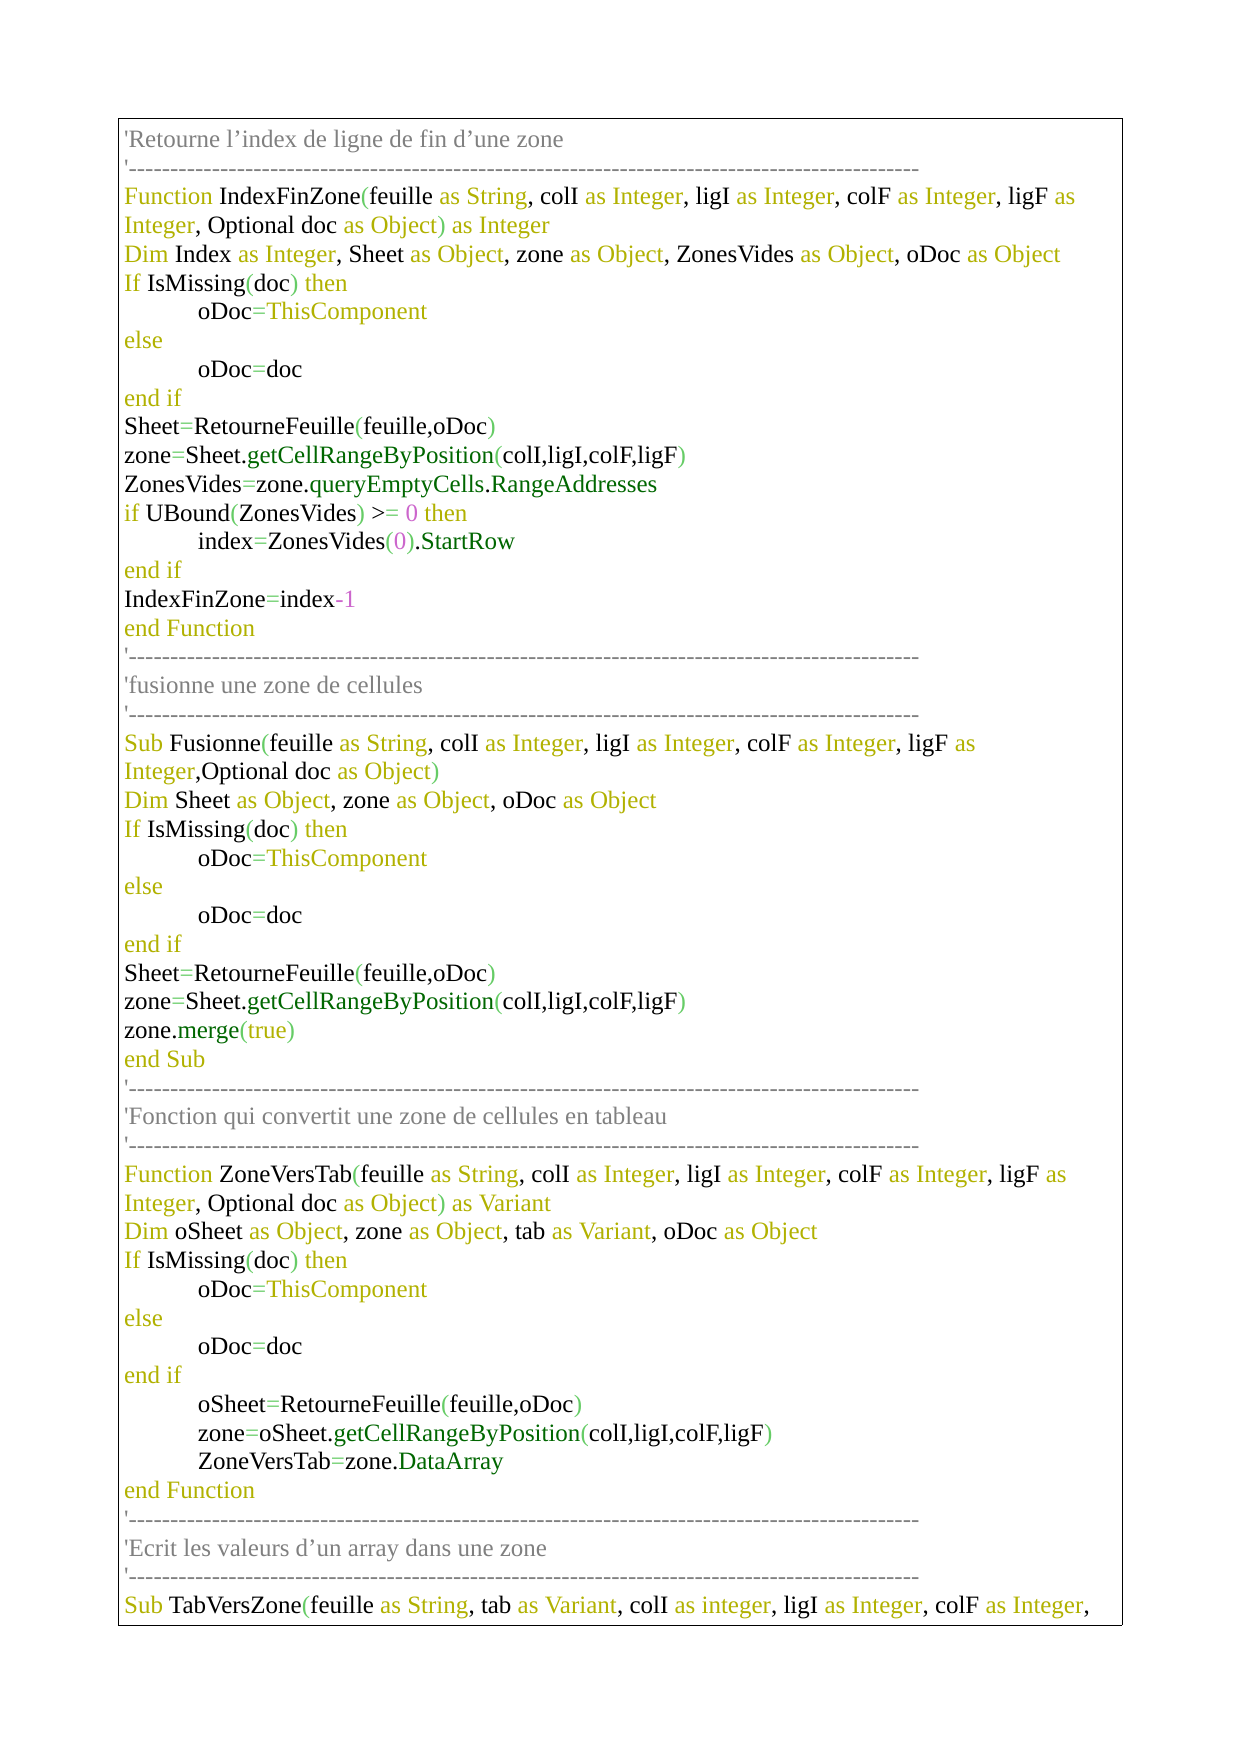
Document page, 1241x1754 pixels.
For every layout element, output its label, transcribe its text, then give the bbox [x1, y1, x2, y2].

table_header 'Retourne l’index de ligne de fin d’une zone '----------------------------------------------------------------------------------------------- Function IndexFinZone(feuille as String, colI as Integer, ligI as Integer, colF as Integer, ligF as Integer, Optional doc as Object) as Integer Dim Index as Integer, Sheet as Object, zone as Object, ZonesVides as Object, oDoc as Object If IsMissing(doc) then oDoc=ThisComponent else oDoc=doc end if Sheet=RetourneFeuille(feuille,oDoc) zone=Sheet.getCellRangeByPosition(colI,ligI,colF,ligF) ZonesVides=zone.queryEmptyCells.RangeAddresses if UBound(ZonesVides) >= 0 then index=ZonesVides(0).StartRow end if IndexFinZone=index-1 end Function '----------------------------------------------------------------------------------------------- 'fusionne une zone de cellules '----------------------------------------------------------------------------------------------- Sub Fusionne(feuille as String, colI as Integer, ligI as Integer, colF as Integer, ligF as Integer,Optional doc as Object) Dim Sheet as Object, zone as Object, oDoc as Object If IsMissing(doc) then oDoc=ThisComponent else oDoc=doc end if Sheet=RetourneFeuille(feuille,oDoc) zone=Sheet.getCellRangeByPosition(colI,ligI,colF,ligF) zone.merge(true) end Sub '----------------------------------------------------------------------------------------------- 'Fonction qui convertit une zone de cellules en tableau '----------------------------------------------------------------------------------------------- Function ZoneVersTab(feuille as String, colI as Integer, ligI as Integer, colF as Integer, ligF as Integer, Optional doc as Object) as Variant Dim oSheet as Object, zone as Object, tab as Variant, oDoc as Object If IsMissing(doc) then oDoc=ThisComponent else oDoc=doc end if oSheet=RetourneFeuille(feuille,oDoc) zone=oSheet.getCellRangeByPosition(colI,ligI,colF,ligF) ZoneVersTab=zone.DataArray end Function '----------------------------------------------------------------------------------------------- 'Ecrit les valeurs d’un array dans une zone '----------------------------------------------------------------------------------------------- Sub TabVersZone(feuille as String, tab as Variant, colI as integer, ligI as Integer, colF as Integer, [119, 119, 1122, 1625]
